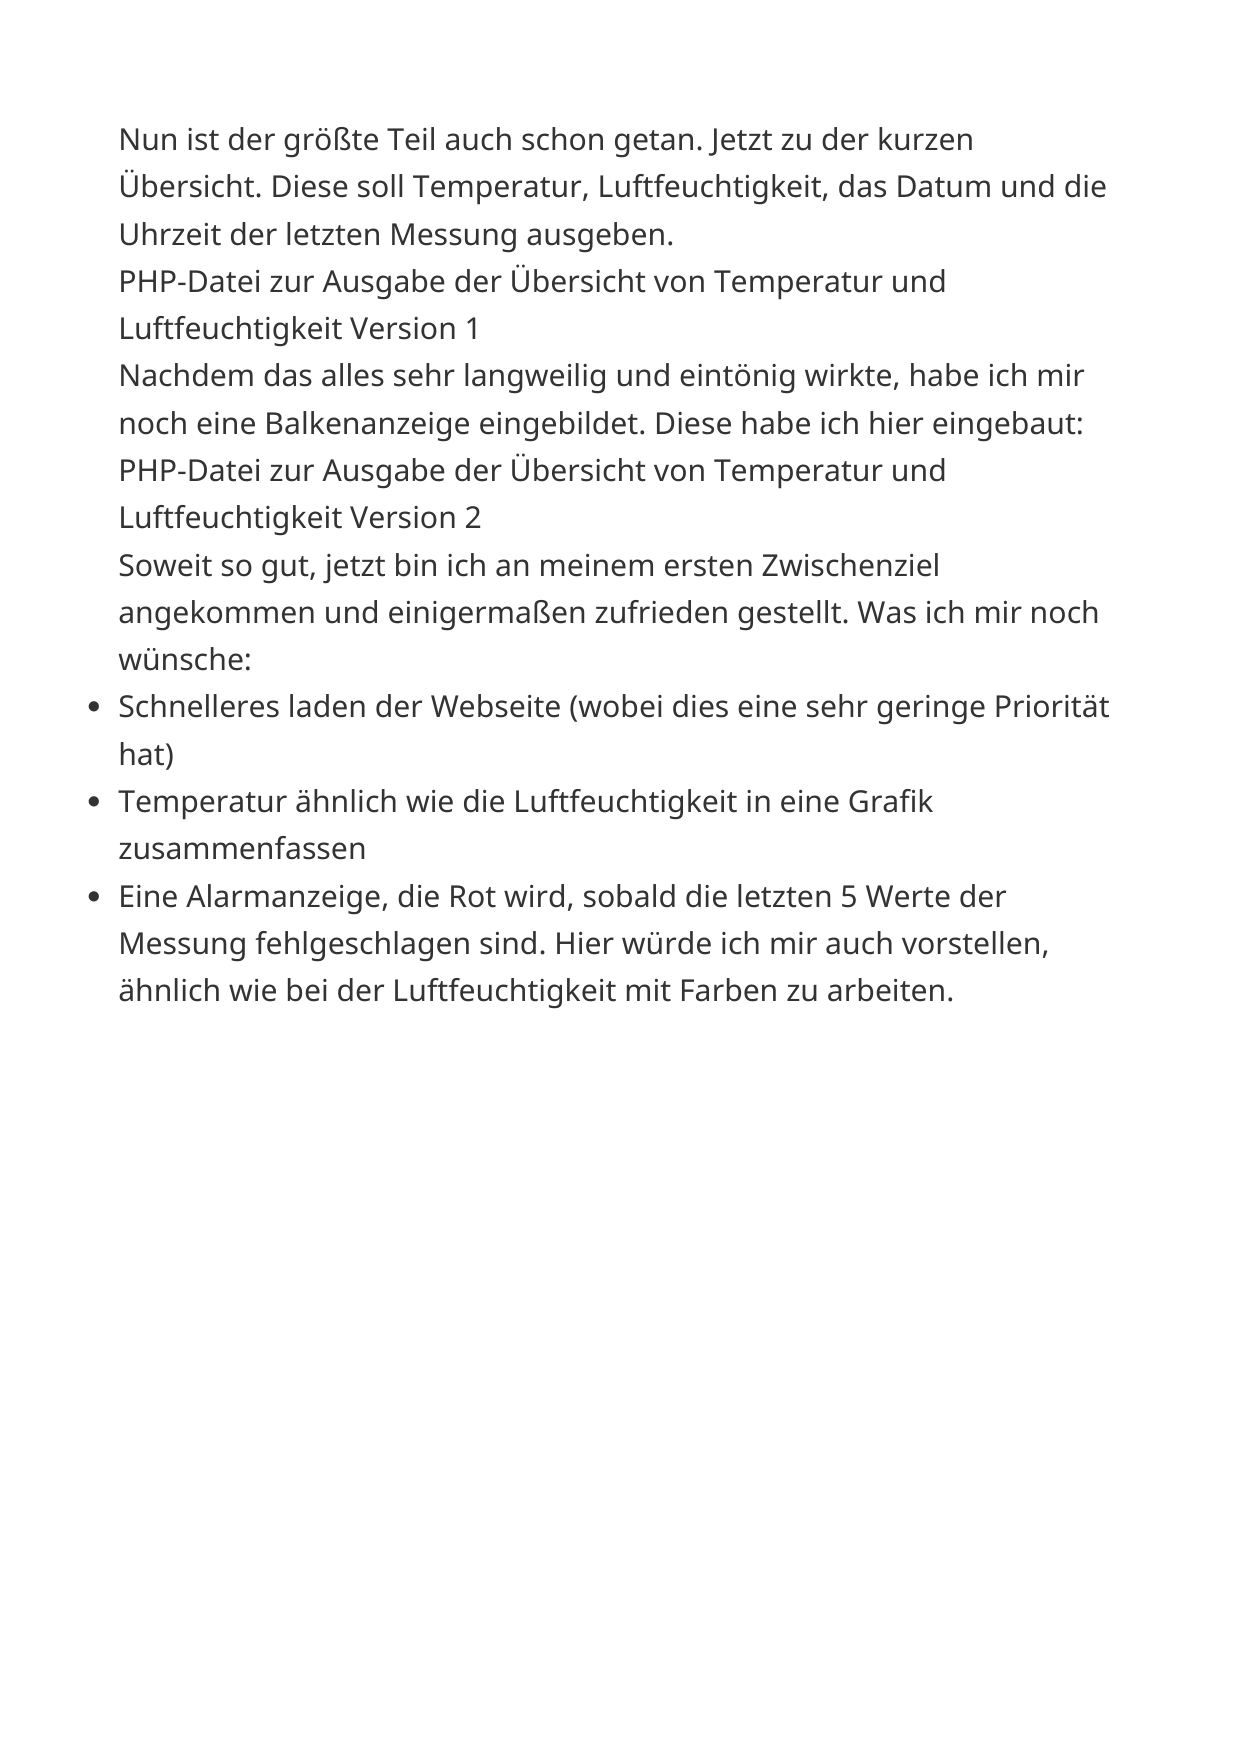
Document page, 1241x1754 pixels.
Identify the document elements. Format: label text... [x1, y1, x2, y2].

list Temperatur ähnlich wie die Luftfeuchtigkeit in eine Grafik zusammenfassen [89, 780, 1122, 869]
text PHP-Datei zur Ausgabe der Übersicht von Temperatur und Luftfeuchtigkeit Version 1 [118, 260, 1122, 348]
list Eine Alarmanzeige, die Rot wird, sobald die letzten 5 Werte der Messung fehlgeschlagen sind. Hier würde ich mir auch vorstellen, ähnlich wie bei der Luftfeuchtigkeit mit Farben zu arbeiten. [89, 875, 1122, 1011]
text PHP-Datei zur Ausgabe der Übersicht von Temperatur und Luftfeuchtigkeit Version 2 [118, 449, 1122, 538]
text Soweit so gut, jetzt bin ich an meinem ersten Zwischenziel angekommen und einigermaßen zufrieden gestellt. Was ich mir noch wünsche: [118, 544, 1122, 679]
text Nachdem das alles sehr langweilig und eintönig wirkte, habe ich mir noch eine Balkenanzeige eingebildet. Diese habe ich hier eingebaut: [118, 354, 1122, 443]
text Nun ist der größte Teil auch schon getan. Jetzt zu der kurzen Übersicht. Diese soll Temperatur, Luftfeuchtigkeit, das Datum und die Uhrzeit der letzten Messung ausgeben. [118, 118, 1122, 254]
list Schnelleres laden der Webseite (wobei dies eine sehr geringe Priorität hat) [89, 686, 1122, 774]
